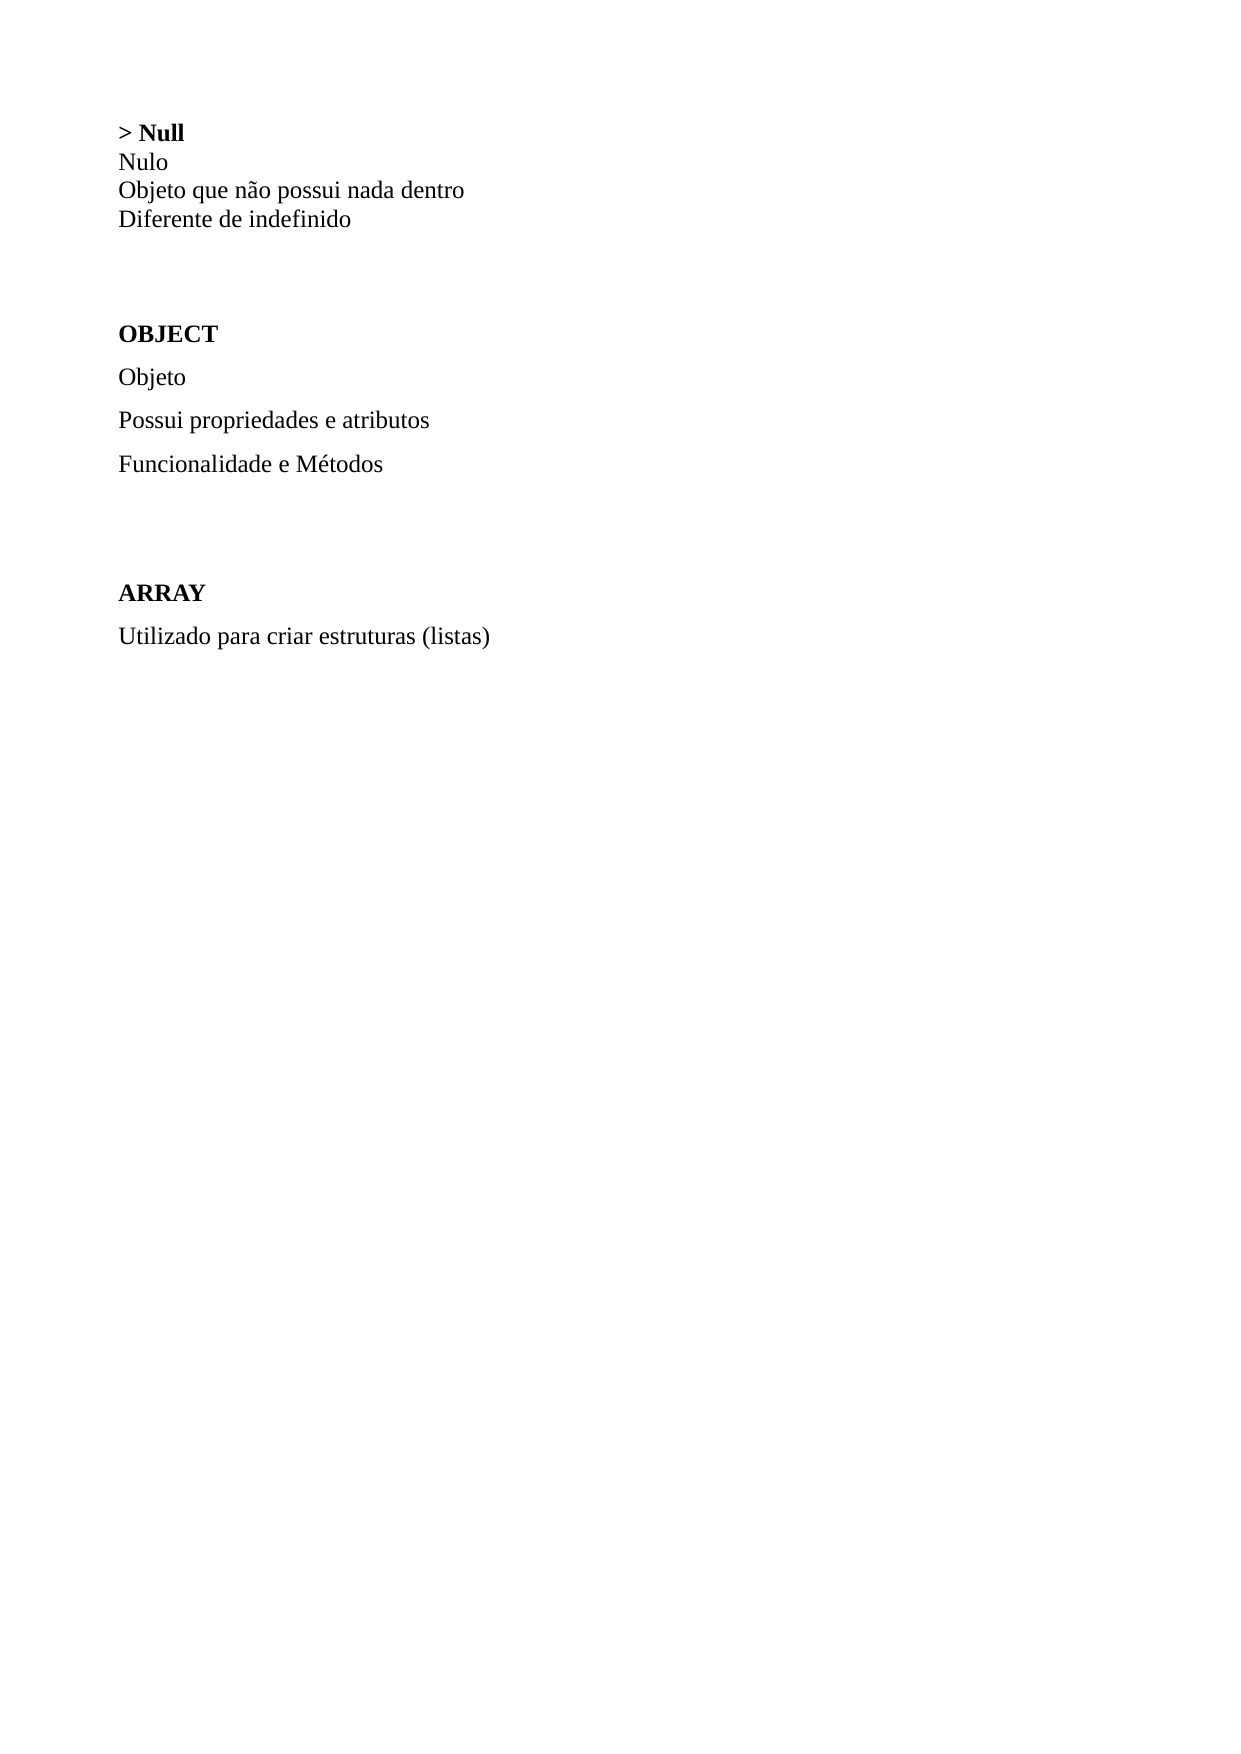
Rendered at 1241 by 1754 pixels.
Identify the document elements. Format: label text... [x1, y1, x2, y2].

text Possui propriedades e atributos [118, 406, 1122, 434]
text OBJECT [118, 319, 1122, 348]
text > Null [118, 118, 1122, 147]
text Objeto [118, 362, 1122, 391]
text Objeto que não possui nada dentro [118, 176, 1122, 204]
text Diferente de indefinido [118, 204, 1122, 233]
text Utilizado para criar estruturas (listas) [118, 621, 1122, 650]
text Funcionalidade e Métodos [118, 449, 1122, 477]
text ARRAY [118, 578, 1122, 607]
text Nulo [118, 147, 1122, 176]
